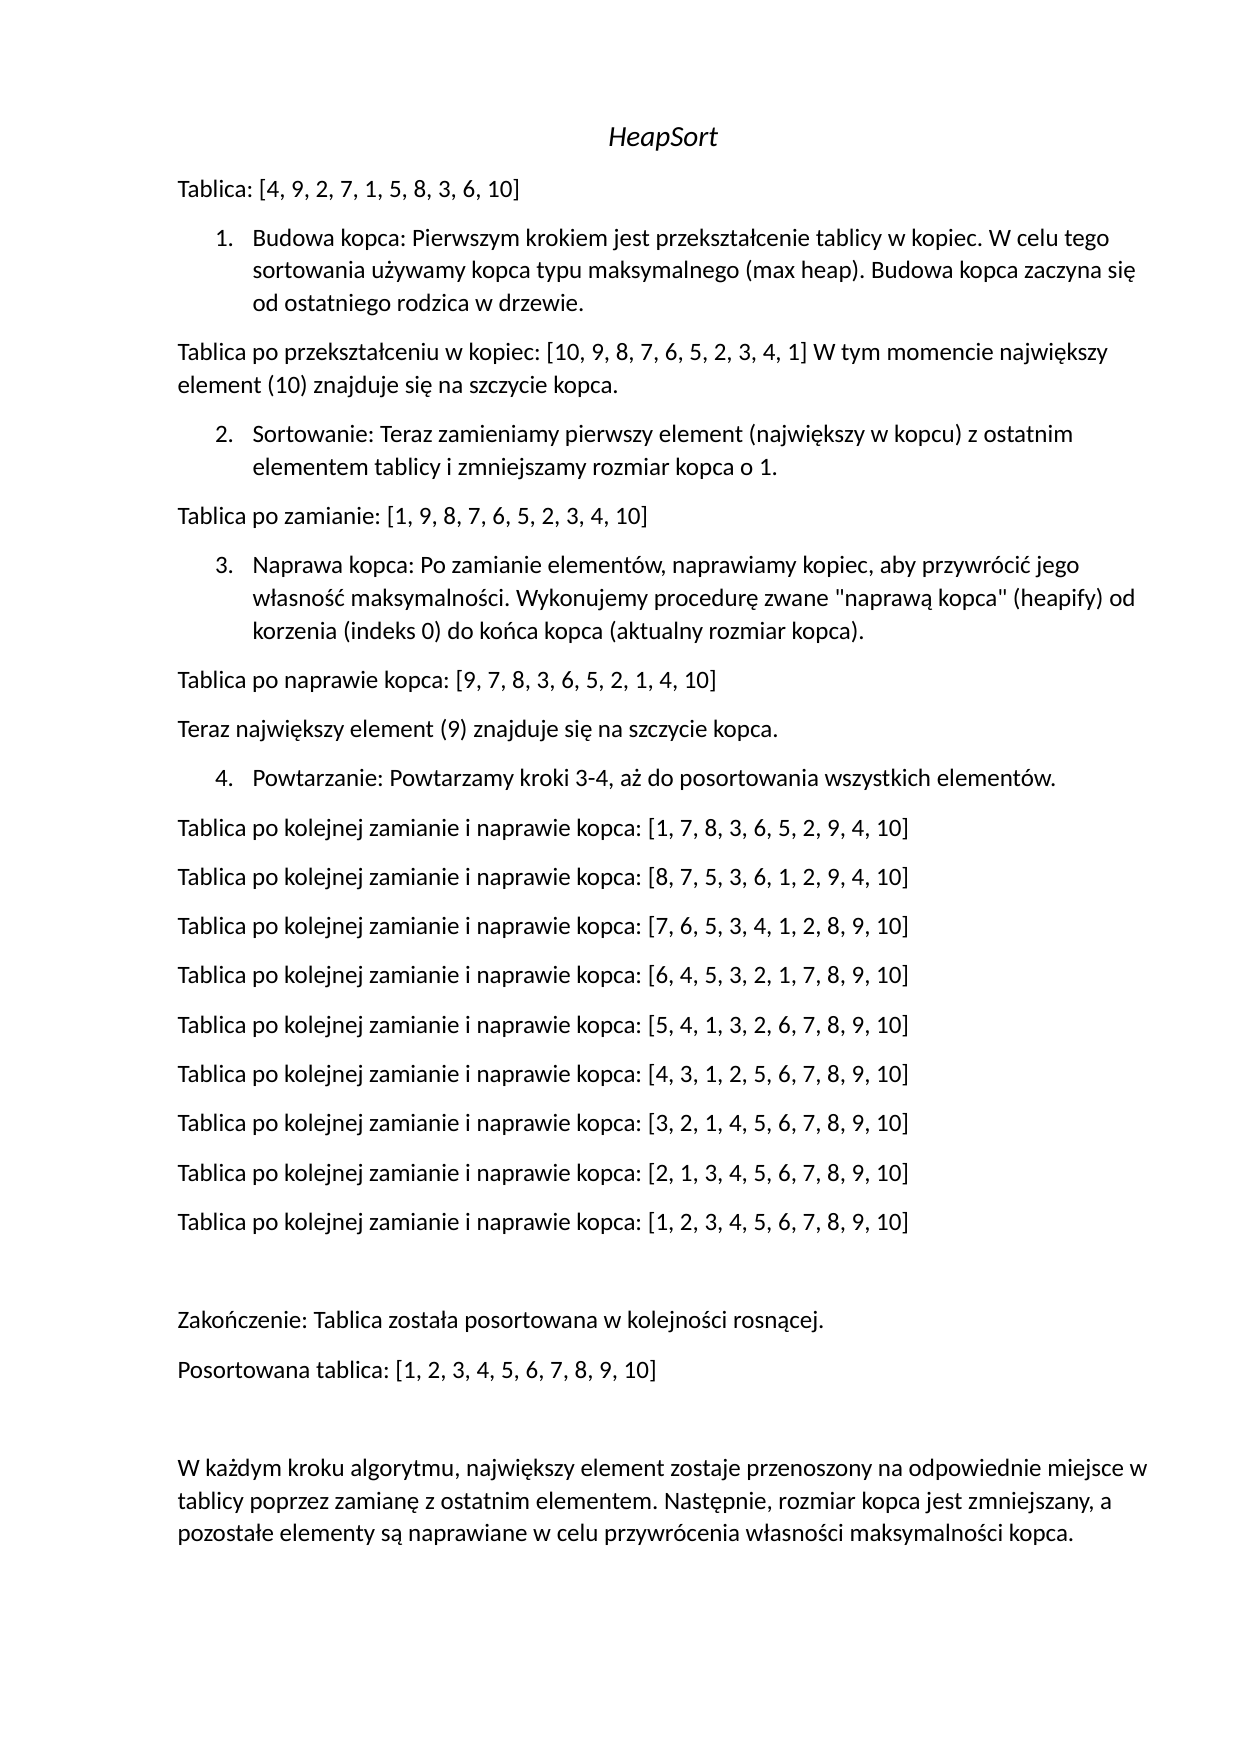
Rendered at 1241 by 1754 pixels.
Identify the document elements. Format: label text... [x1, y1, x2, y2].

list Naprawa kopca: Po zamianie elementów, naprawiamy kopiec, aby przywrócić jego własność maksymalności. Wykonujemy procedurę zwane "naprawą kopca" (heapify) od korzenia (indeks 0) do końca kopca (aktualny rozmiar kopca). [215, 549, 1152, 645]
text Tablica po przekształceniu w kopiec: [10, 9, 8, 7, 6, 5, 2, 3, 4, 1] W tym momencie największy element (10) znajduje się na szczycie kopca. [177, 337, 1152, 400]
text Tablica: [4, 9, 2, 7, 1, 5, 8, 3, 6, 10] [177, 173, 1152, 203]
text Tablica po kolejnej zamianie i naprawie kopca: [4, 3, 1, 2, 5, 6, 7, 8, 9, 10] [177, 1058, 1152, 1089]
text Zakończenie: Tablica została posortowana w kolejności rosnącej. [177, 1304, 1152, 1335]
text Tablica po kolejnej zamianie i naprawie kopca: [3, 2, 1, 4, 5, 6, 7, 8, 9, 10] [177, 1107, 1152, 1138]
list Powtarzanie: Powtarzamy kroki 3-4, aż do posortowania wszystkich elementów. [215, 763, 1152, 793]
text Tablica po zamianie: [1, 9, 8, 7, 6, 5, 2, 3, 4, 10] [177, 500, 1152, 531]
text Tablica po kolejnej zamianie i naprawie kopca: [5, 4, 1, 3, 2, 6, 7, 8, 9, 10] [177, 1009, 1152, 1039]
text Tablica po kolejnej zamianie i naprawie kopca: [6, 4, 5, 3, 2, 1, 7, 8, 9, 10] [177, 960, 1152, 990]
text Tablica po kolejnej zamianie i naprawie kopca: [8, 7, 5, 3, 6, 1, 2, 9, 4, 10] [177, 861, 1152, 892]
text Tablica po kolejnej zamianie i naprawie kopca: [2, 1, 3, 4, 5, 6, 7, 8, 9, 10] [177, 1157, 1152, 1187]
text Tablica po kolejnej zamianie i naprawie kopca: [1, 7, 8, 3, 6, 5, 2, 9, 4, 10] [177, 812, 1152, 842]
list Sortowanie: Teraz zamieniamy pierwszy element (największy w kopcu) z ostatnim elementem tablicy i zmniejszamy rozmiar kopca o 1. [215, 418, 1152, 482]
text W każdym kroku algorytmu, największy element zostaje przenoszony na odpowiednie miejsce w tablicy poprzez zamianę z ostatnim elementem. Następnie, rozmiar kopca jest zmniejszany, a pozostałe elementy są naprawiane w celu przywrócenia własności maksymalności kopca. [177, 1452, 1152, 1548]
text Posortowana tablica: [1, 2, 3, 4, 5, 6, 7, 8, 9, 10] [177, 1354, 1152, 1384]
list Budowa kopca: Pierwszym krokiem jest przekształcenie tablicy w kopiec. W celu tego sortowania używamy kopca typu maksymalnego (max heap). Budowa kopca zaczyna się od ostatniego rodzica w drzewie. [215, 222, 1152, 318]
text Tablica po kolejnej zamianie i naprawie kopca: [1, 2, 3, 4, 5, 6, 7, 8, 9, 10] [177, 1206, 1152, 1237]
text Teraz największy element (9) znajduje się na szczycie kopca. [177, 713, 1152, 744]
text HeapSort [177, 118, 1152, 154]
text Tablica po kolejnej zamianie i naprawie kopca: [7, 6, 5, 3, 4, 1, 2, 8, 9, 10] [177, 910, 1152, 941]
text Tablica po naprawie kopca: [9, 7, 8, 3, 6, 5, 2, 1, 4, 10] [177, 664, 1152, 694]
